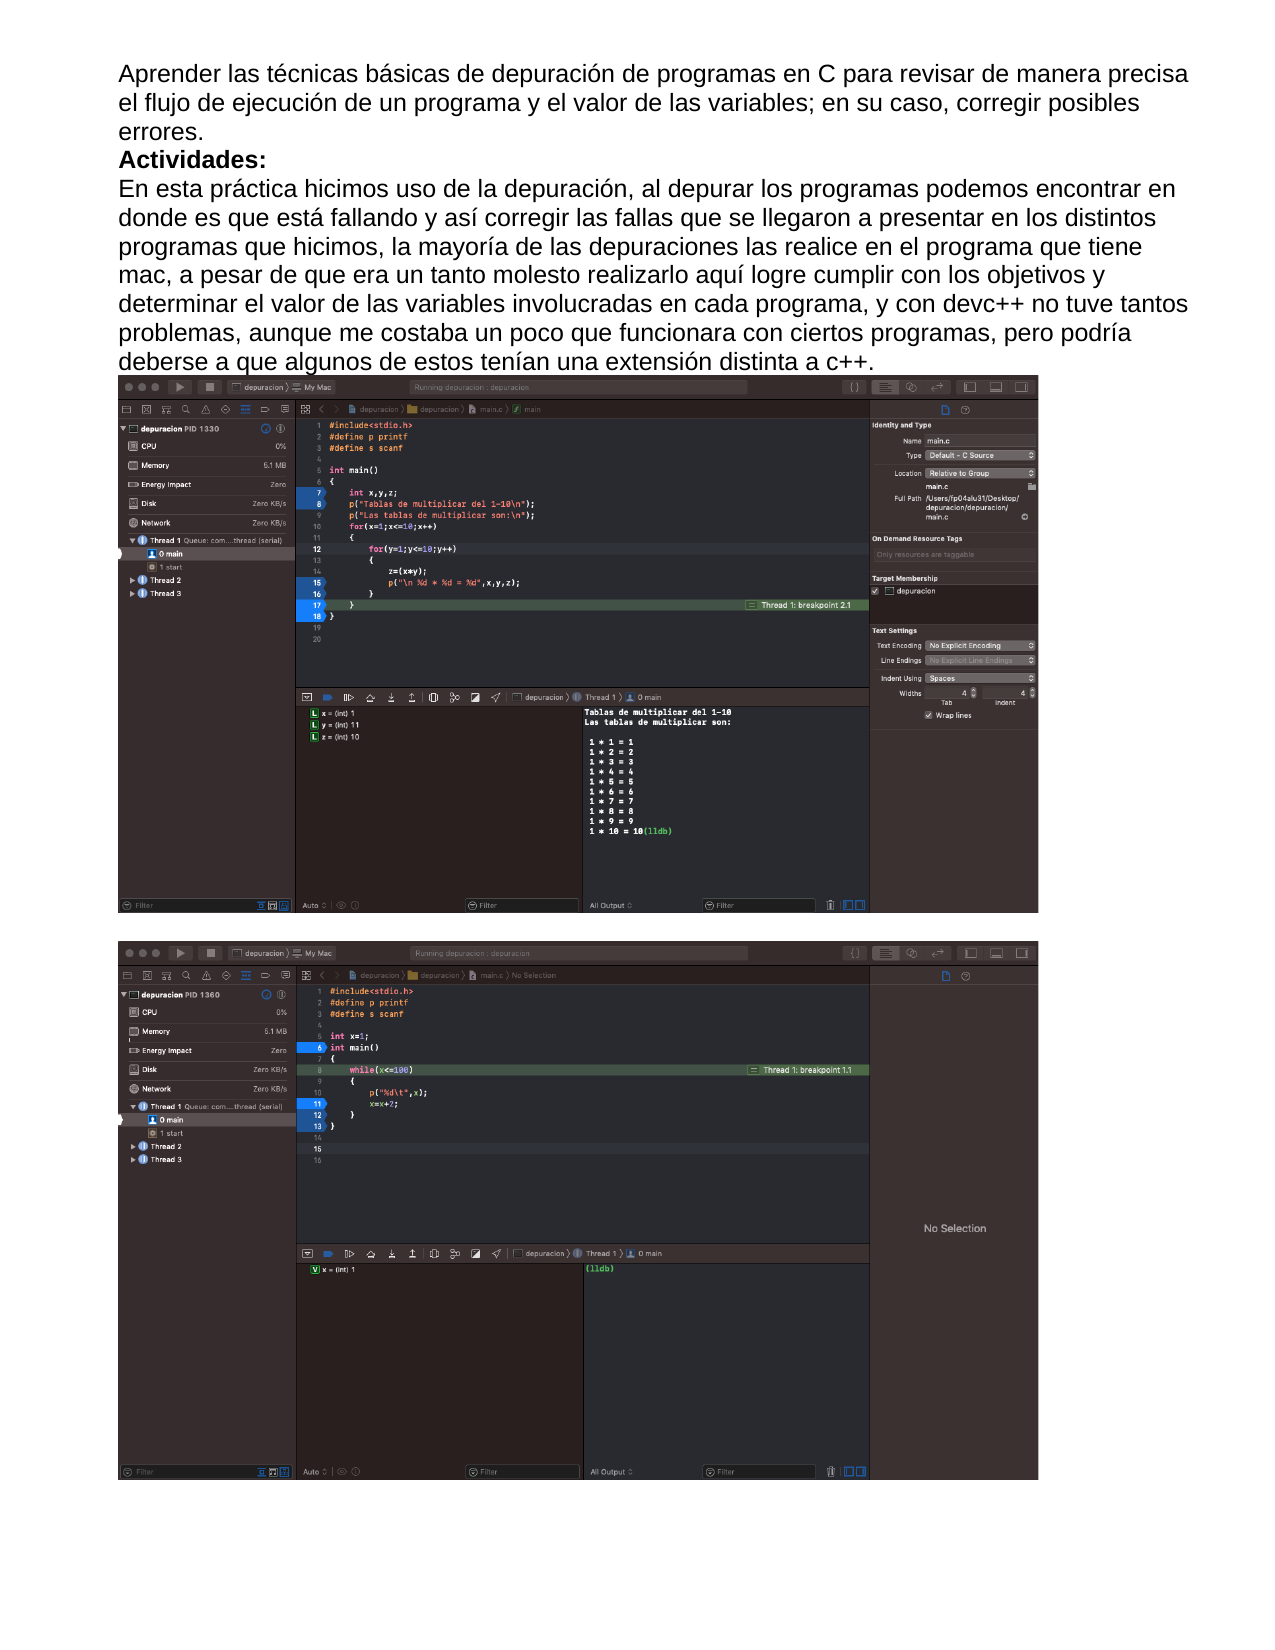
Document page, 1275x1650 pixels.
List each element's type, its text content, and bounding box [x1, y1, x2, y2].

text Aprender las técnicas básicas de depuración de programas en C para revisar de manera precisa el flujo de ejecución de un programa y el valor de las variables; en su caso, corregir posibles errores. [118, 59, 1205, 145]
text Actividades: [118, 145, 1205, 174]
text En esta práctica hicimos uso de la depuración, al depurar los programas podemos encontrar en donde es que está fallando y así corregir las fallas que se llegaron a presentar en los distintos programas que hicimos, la mayoría de las depuraciones las realice en el programa que tiene mac, a pesar de que era un tanto molesto realizarlo aquí logre cumplir con los objetivos y determinar el valor de las variables involucradas en cada programa, y con devc++ no tuve tantos problemas, aunque me costaba un poco que funcionara con ciertos programas, pero podría deberse a que algunos de estos tenían una extensión distinta a c++. [118, 174, 1205, 375]
